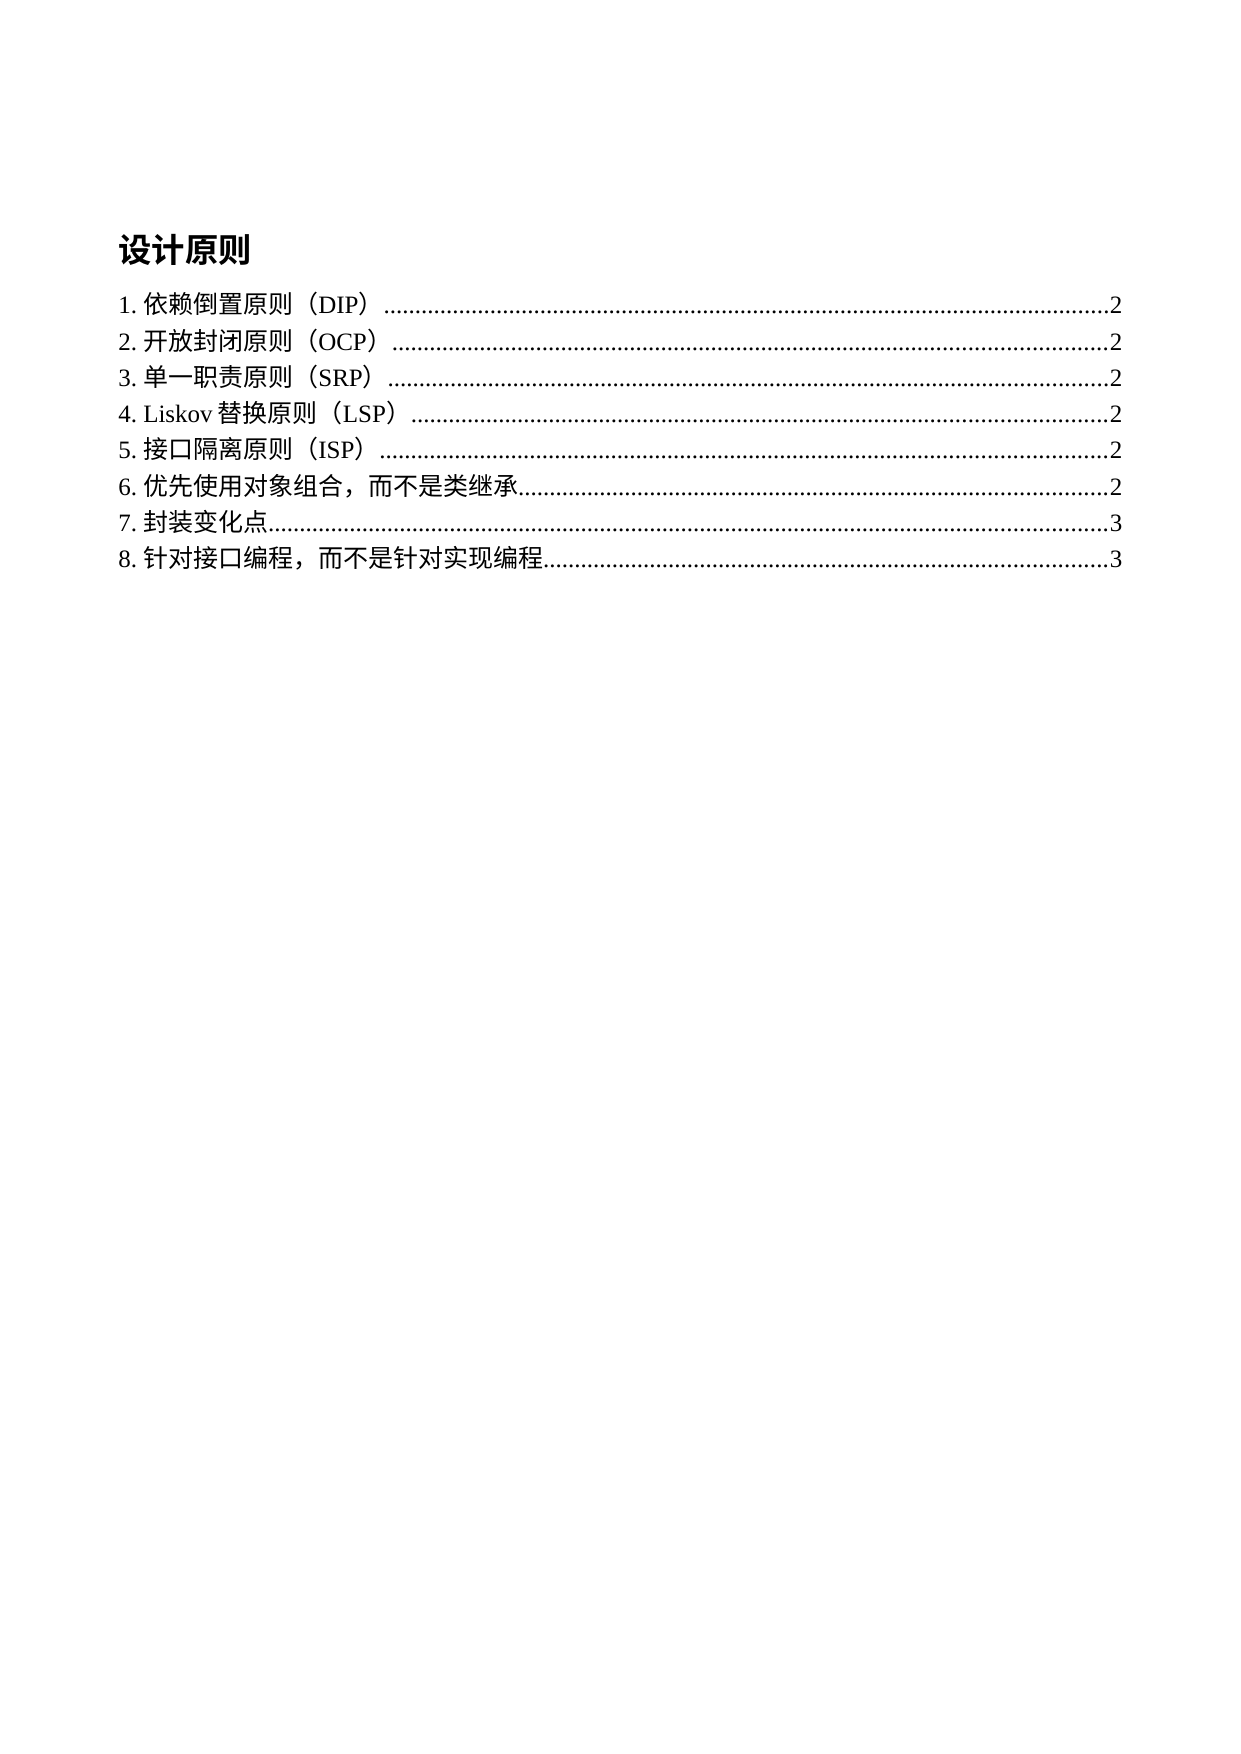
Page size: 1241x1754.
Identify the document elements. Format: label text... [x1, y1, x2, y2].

text 7. 封装变化点 3 [118, 502, 1122, 539]
text 6. 优先使用对象组合，而不是类继承 2 [118, 466, 1122, 502]
text 2. 开放封闭原则（OCP） 2 [118, 321, 1122, 357]
text 4. Liskov替换原则（LSP） 2 [118, 394, 1122, 430]
text 8. 针对接口编程，而不是针对实现编程 3 [118, 539, 1122, 575]
subtitle 设计原则 [118, 224, 1122, 272]
text 5. 接口隔离原则（ISP） 2 [118, 430, 1122, 466]
text 3. 单一职责原则（SRP） 2 [118, 357, 1122, 394]
text 1. 依赖倒置原则（DIP） 2 [118, 285, 1122, 321]
